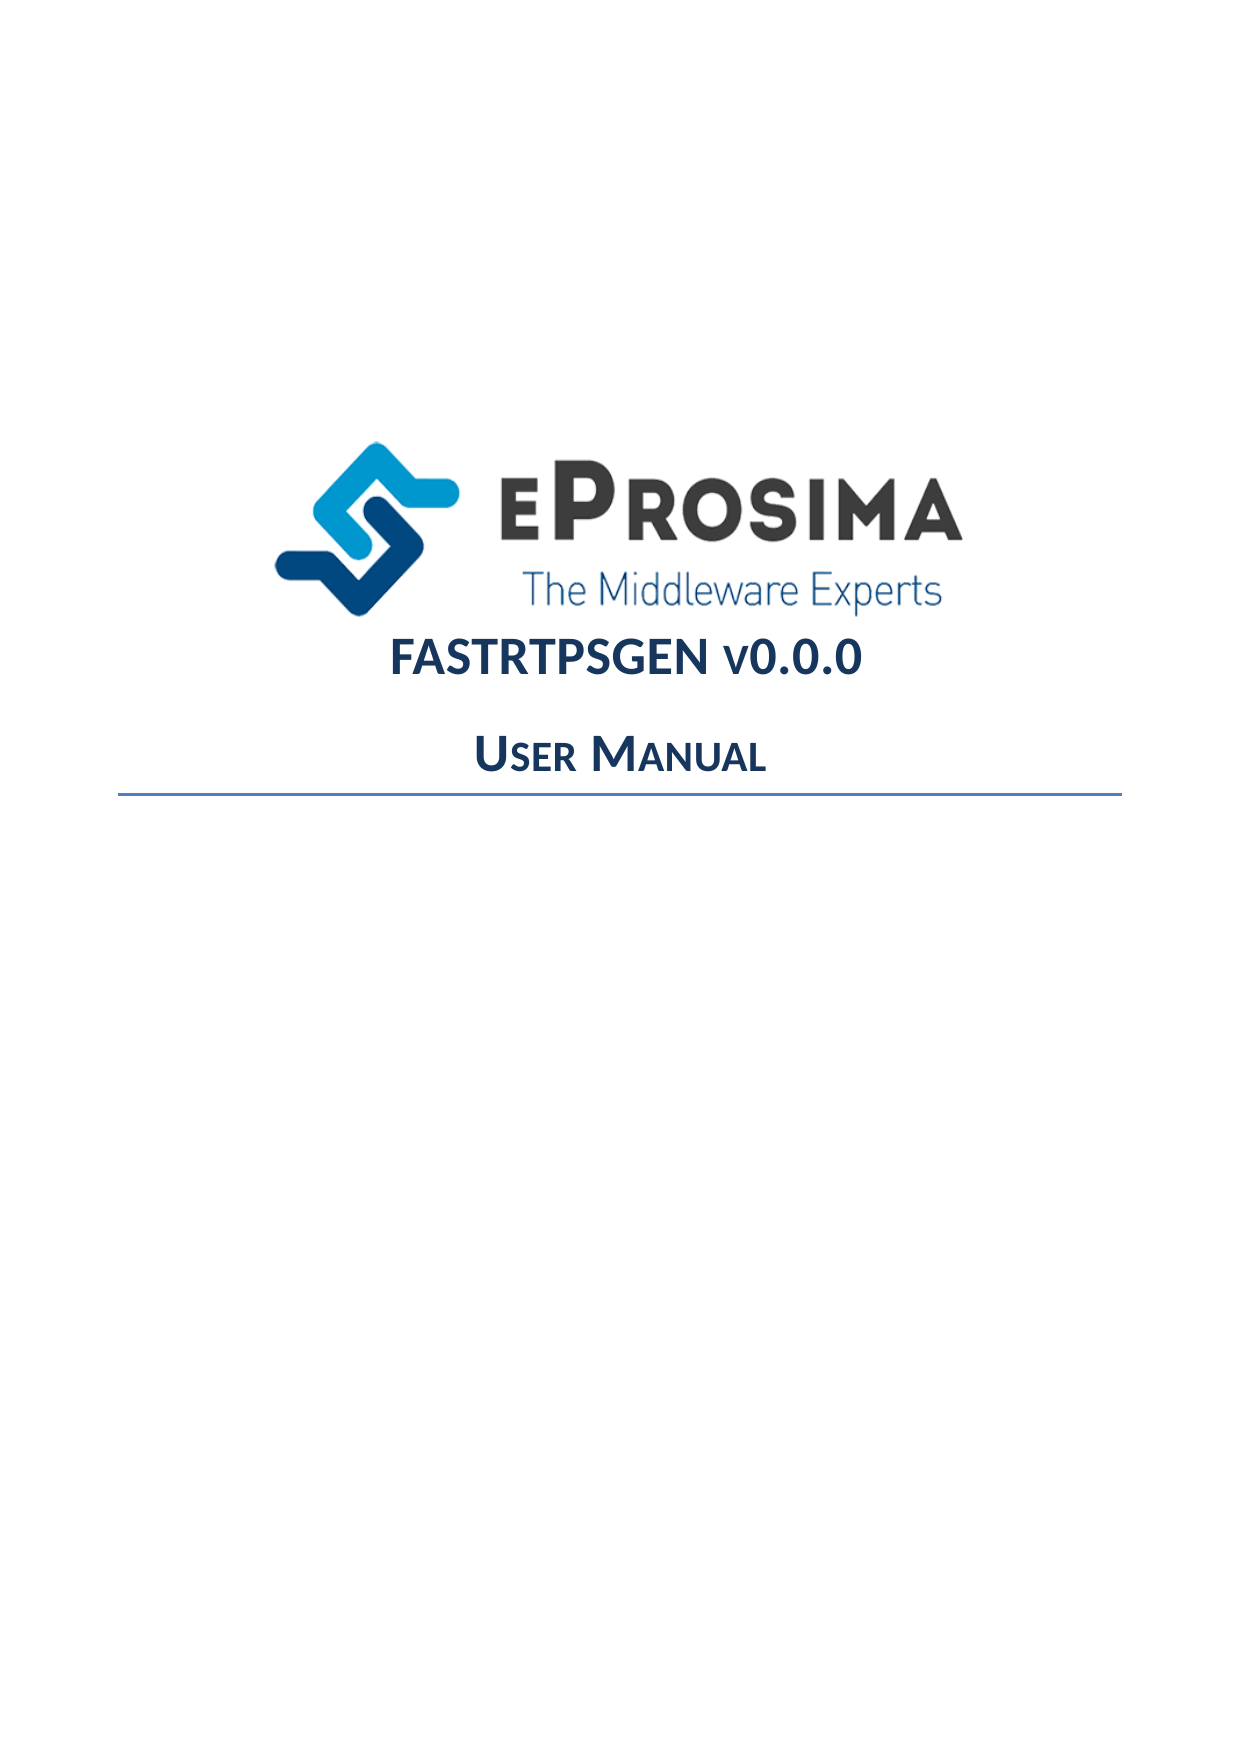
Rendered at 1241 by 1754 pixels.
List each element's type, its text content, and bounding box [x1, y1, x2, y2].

title FASTRTPSGEN v0.0.0 [118, 441, 1122, 688]
title User Manual [118, 719, 1122, 793]
picture [272, 440, 969, 622]
